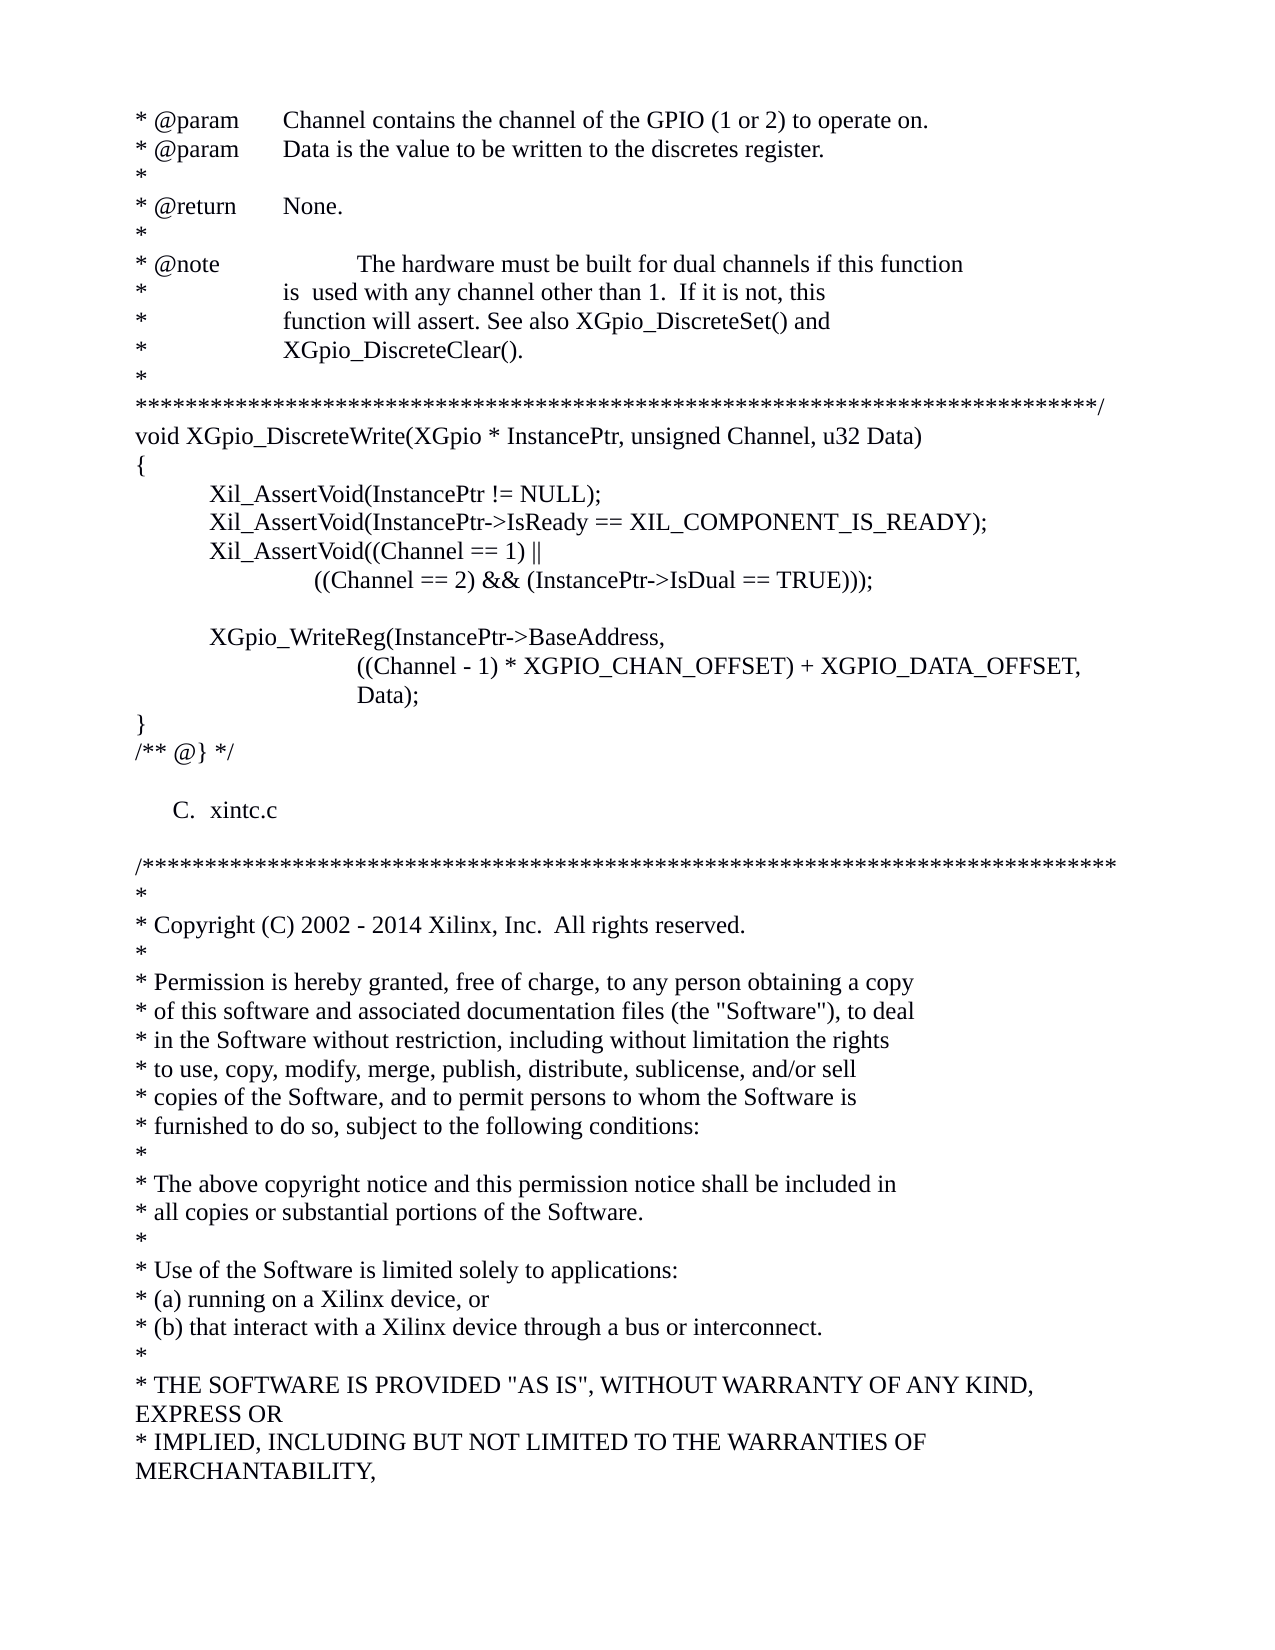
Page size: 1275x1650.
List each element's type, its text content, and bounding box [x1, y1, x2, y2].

text * @return None. [135, 191, 1125, 220]
text * copies of the Software, and to permit persons to whom the Software is [135, 1082, 1125, 1111]
text * @param Channel contains the channel of the GPIO (1 or 2) to operate on. [135, 105, 1125, 134]
text * Permission is hereby granted, free of charge, to any person obtaining a copy [135, 967, 1125, 996]
text * function will assert. See also XGpio_DiscreteSet() and [135, 306, 1125, 335]
text * The above copyright notice and this permission notice shall be included in [135, 1169, 1125, 1197]
text * @note The hardware must be built for dual channels if this function [135, 249, 1125, 277]
text * [135, 1226, 1125, 1255]
text * (a) running on a Xilinx device, or [135, 1284, 1125, 1312]
text * [135, 939, 1125, 967]
text * [135, 220, 1125, 249]
text * in the Software without restriction, including without limitation the rights [135, 1025, 1125, 1054]
text * @param Data is the value to be written to the discretes register. [135, 134, 1125, 162]
list xintc.c [172, 795, 1125, 824]
text XGpio_WriteReg(InstancePtr->BaseAddress, [135, 622, 1125, 651]
text * is used with any channel other than 1. If it is not, this [135, 277, 1125, 306]
text } [135, 709, 1125, 737]
text * all copies or substantial portions of the Software. [135, 1197, 1125, 1226]
text * (b) that interact with a Xilinx device through a bus or interconnect. [135, 1312, 1125, 1341]
text ((Channel - 1) * XGPIO_CHAN_OFFSET) + XGPIO_DATA_OFFSET, [135, 651, 1125, 680]
text Xil_AssertVoid(InstancePtr != NULL); [135, 479, 1125, 507]
text * XGpio_DiscreteClear(). [135, 335, 1125, 364]
text * [135, 1140, 1125, 1169]
text * [135, 162, 1125, 191]
text * [135, 1341, 1125, 1370]
text * [135, 881, 1125, 910]
text * of this software and associated documentation files (the "Software"), to deal [135, 996, 1125, 1025]
text *****************************************************************************/ [135, 392, 1125, 421]
text * Copyright (C) 2002 - 2014 Xilinx, Inc. All rights reserved. [135, 910, 1125, 939]
text * IMPLIED, INCLUDING BUT NOT LIMITED TO THE WARRANTIES OF MERCHANTABILITY, [135, 1427, 1125, 1485]
text Xil_AssertVoid(InstancePtr->IsReady == XIL_COMPONENT_IS_READY); [135, 507, 1125, 536]
text * [135, 364, 1125, 392]
text * to use, copy, modify, merge, publish, distribute, sublicense, and/or sell [135, 1054, 1125, 1082]
text void XGpio_DiscreteWrite(XGpio * InstancePtr, unsigned Channel, u32 Data) [135, 421, 1125, 450]
text Xil_AssertVoid((Channel == 1) || [135, 536, 1125, 565]
text ((Channel == 2) && (InstancePtr->IsDual == TRUE))); [135, 565, 1125, 594]
text * furnished to do so, subject to the following conditions: [135, 1111, 1125, 1140]
text /** @} */ [135, 737, 1125, 766]
text { [135, 450, 1125, 479]
text * Use of the Software is limited solely to applications: [135, 1255, 1125, 1284]
text Data); [135, 680, 1125, 709]
text /****************************************************************************** [135, 852, 1125, 881]
text * THE SOFTWARE IS PROVIDED "AS IS", WITHOUT WARRANTY OF ANY KIND, EXPRESS OR [135, 1370, 1125, 1427]
